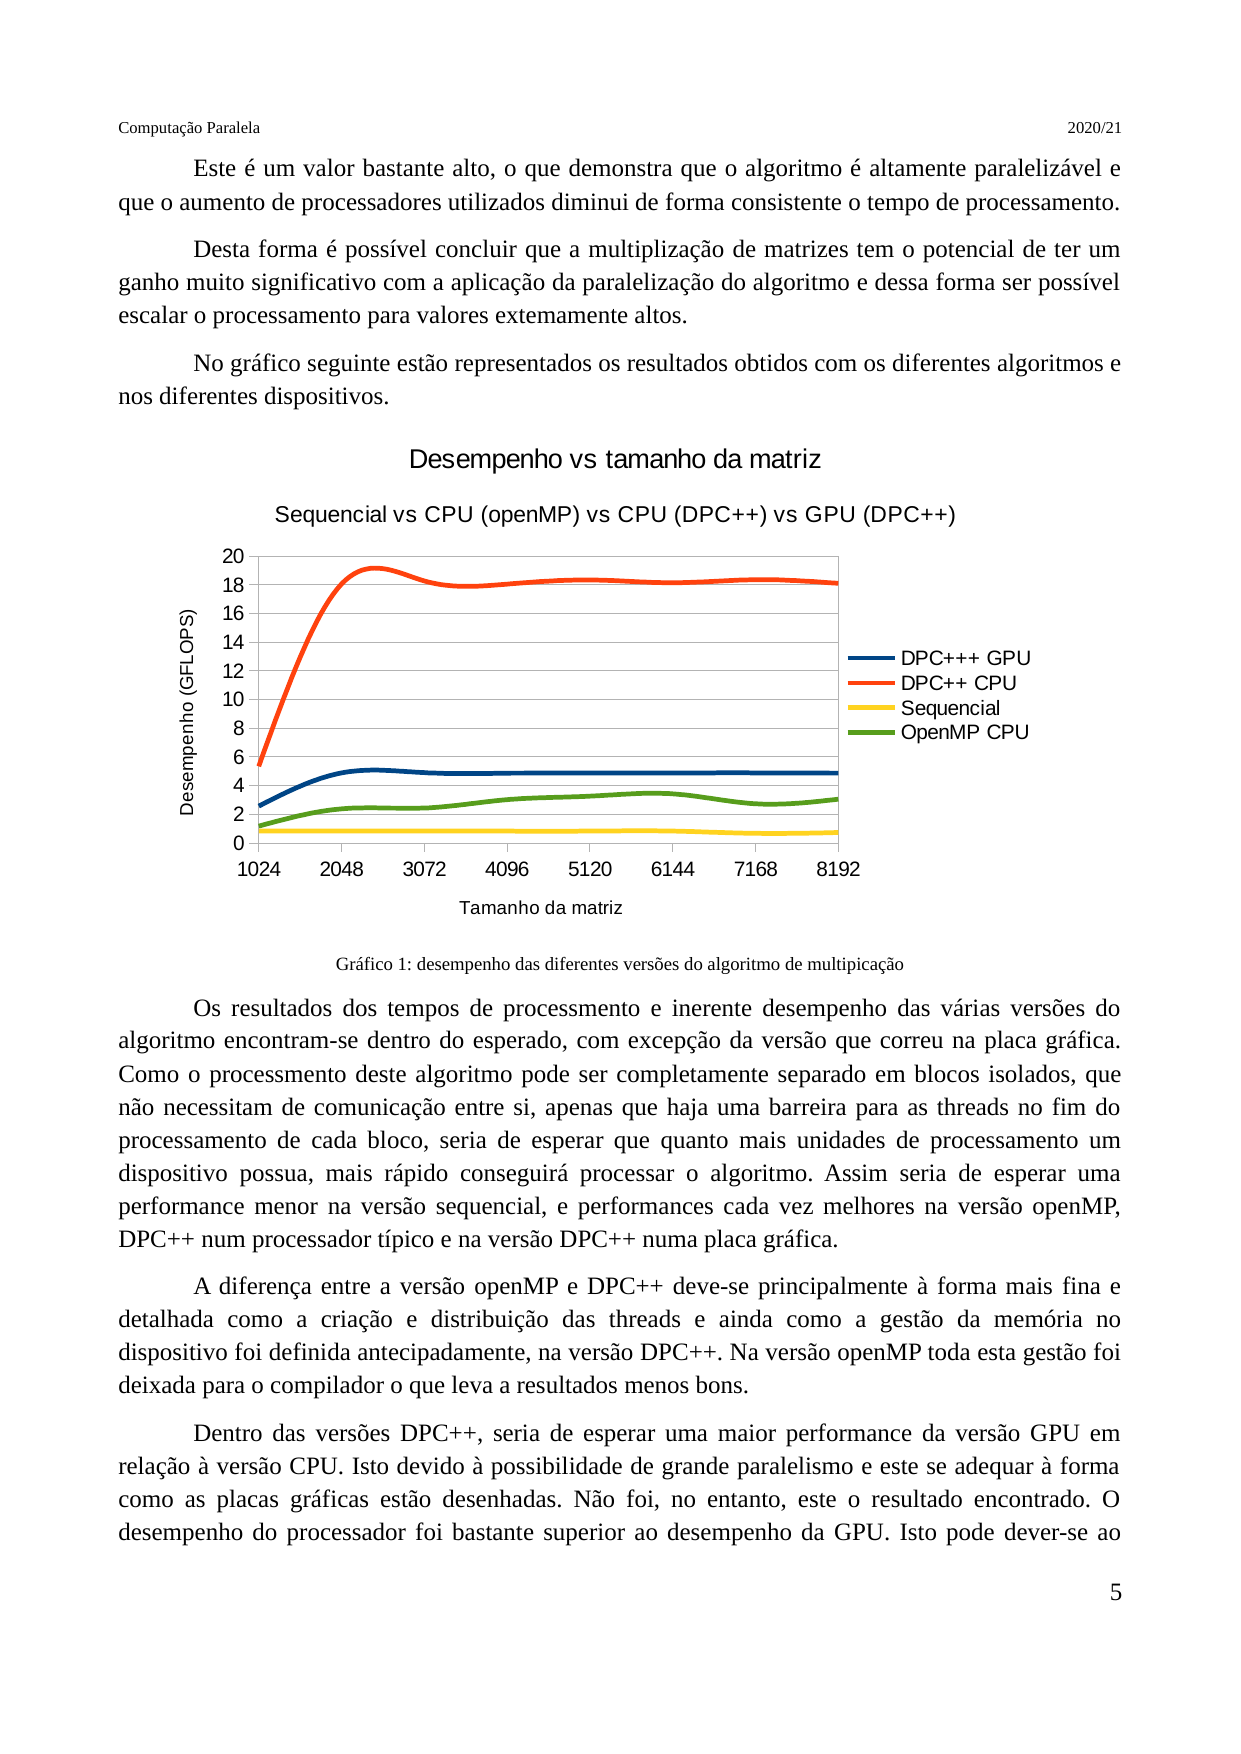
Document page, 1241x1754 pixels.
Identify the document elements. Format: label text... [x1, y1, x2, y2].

text Dentro das versões DPC++, seria de esperar uma maior performance da versão GPU em relação à versão CPU. Isto devido à possibilidade de grande paralelismo e este se adequar à forma como as placas gráficas estão desenhadas. Não foi, no entanto, este o resultado encontrado. O desempenho do processador foi bastante superior ao desempenho da GPU. Isto pode dever-se ao [118, 1418, 1122, 1546]
text Desta forma é possível concluir que a multiplização de matrizes tem o potencial de ter um ganho muito significativo com a aplicação da paralelização do algoritmo e dessa forma ser possível escalar o processamento para valores extemamente altos. [118, 234, 1122, 329]
text Este é um valor bastante alto, o que demonstra que o algoritmo é altamente paralelizável e que o aumento de processadores utilizados diminui de forma consistente o tempo de processamento. [118, 153, 1122, 215]
text No gráfico seguinte estão representados os resultados obtidos com os diferentes algoritmos e nos diferentes dispositivos. [118, 348, 1122, 409]
text Gráfico 1: desempenho das diferentes versões do algoritmo de multipicação [118, 428, 1122, 975]
text Os resultados dos tempos de processmento e inerente desempenho das várias versões do algoritmo encontram-se dentro do esperado, com excepção da versão que correu na placa gráfica. Como o processmento deste algoritmo pode ser completamente separado em blocos isolados, que não necessitam de comunicação entre si, apenas que haja uma barreira para as threads no fim do processamento de cada bloco, seria de esperar que quanto mais unidades de processamento um dispositivo possua, mais rápido conseguirá processar o algoritmo. Assim seria de esperar uma performance menor na versão sequencial, e performances cada vez melhores na versão openMP, DPC++ num processador típico e na versão DPC++ numa placa gráfica. [118, 993, 1122, 1252]
text A diferença entre a versão openMP e DPC++ deve-se principalmente à forma mais fina e detalhada como a criação e distribuição das threads e ainda como a gestão da memória no dispositivo foi definida antecipadamente, na versão DPC++. Na versão openMP toda esta gestão foi deixada para o compilador o que leva a resultados menos bons. [118, 1271, 1122, 1399]
